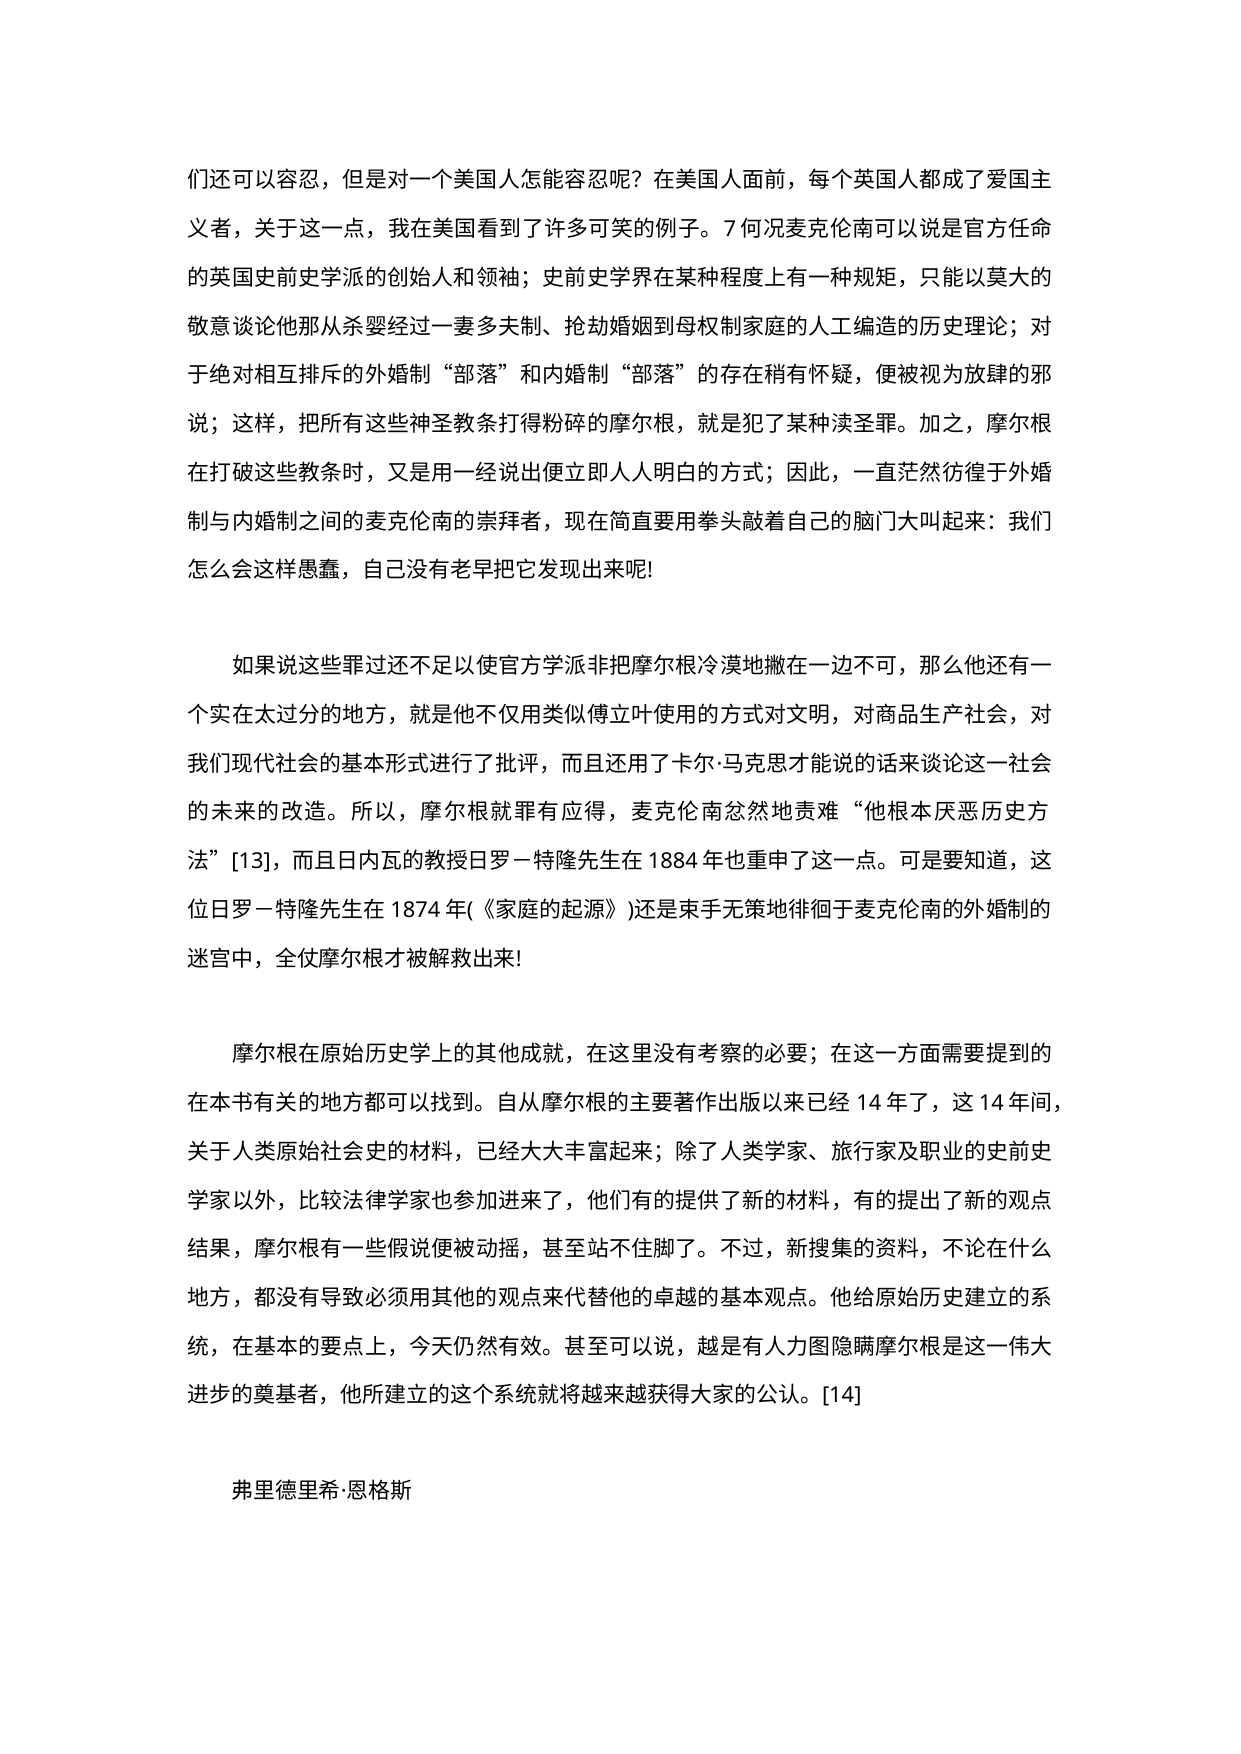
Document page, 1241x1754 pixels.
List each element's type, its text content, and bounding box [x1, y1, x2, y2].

text 弗里德里希·恩格斯 [187, 1473, 1053, 1505]
text 如果说这些罪过还不足以使官方学派非把摩尔根冷漠地撇在一边不可，那么他还有一个实在太过分的地方，就是他不仅用类似傅立叶使用的方式对文明，对商品生产社会，对我们现代社会的基本形式进行了批评，而且还用了卡尔·马克思才能说的话来谈论这一社会的未来的改造。所以，摩尔根就罪有应得，麦克伦南忿然地责难“他根本厌恶历史方法”[13]，而且日内瓦的教授日罗－特隆先生在1884年也重申了这一点。可是要知道，这位日罗－特隆先生在1874年(《家庭的起源》)还是束手无策地徘徊于麦克伦南的外婚制的迷宫中，全仗摩尔根才被解救出来! [187, 648, 1053, 973]
text 们还可以容忍，但是对一个美国人怎能容忍呢？在美国人面前，每个英国人都成了爱国主义者，关于这一点，我在美国看到了许多可笑的例子。7何况麦克伦南可以说是官方任命的英国史前史学派的创始人和领袖；史前史学界在某种程度上有一种规矩，只能以莫大的敬意谈论他那从杀婴经过一妻多夫制、抢劫婚姻到母权制家庭的人工编造的历史理论；对于绝对相互排斥的外婚制“部落”和内婚制“部落”的存在稍有怀疑，便被视为放肆的邪说；这样，把所有这些神圣教条打得粉碎的摩尔根，就是犯了某种渎圣罪。加之，摩尔根在打破这些教条时，又是用一经说出便立即人人明白的方式；因此，一直茫然彷徨于外婚制与内婚制之间的麦克伦南的崇拜者，现在简直要用拳头敲着自己的脑门大叫起来：我们怎么会这样愚蠢，自己没有老早把它发现出来呢! [187, 162, 1053, 584]
text 摩尔根在原始历史学上的其他成就，在这里没有考察的必要；在这一方面需要提到的，在本书有关的地方都可以找到。自从摩尔根的主要著作出版以来已经14年了，这14年间，关于人类原始社会史的材料，已经大大丰富起来；除了人类学家、旅行家及职业的史前史学家以外，比较法律学家也参加进来了，他们有的提供了新的材料，有的提出了新的观点。结果，摩尔根有一些假说便被动摇，甚至站不住脚了。不过，新搜集的资料，不论在什么地方，都没有导致必须用其他的观点来代替他的卓越的基本观点。他给原始历史建立的系统，在基本的要点上，今天仍然有效。甚至可以说，越是有人力图隐瞒摩尔根是这一伟大进步的奠基者，他所建立的这个系统就将越来越获得大家的公认。[14] [187, 1036, 1053, 1410]
